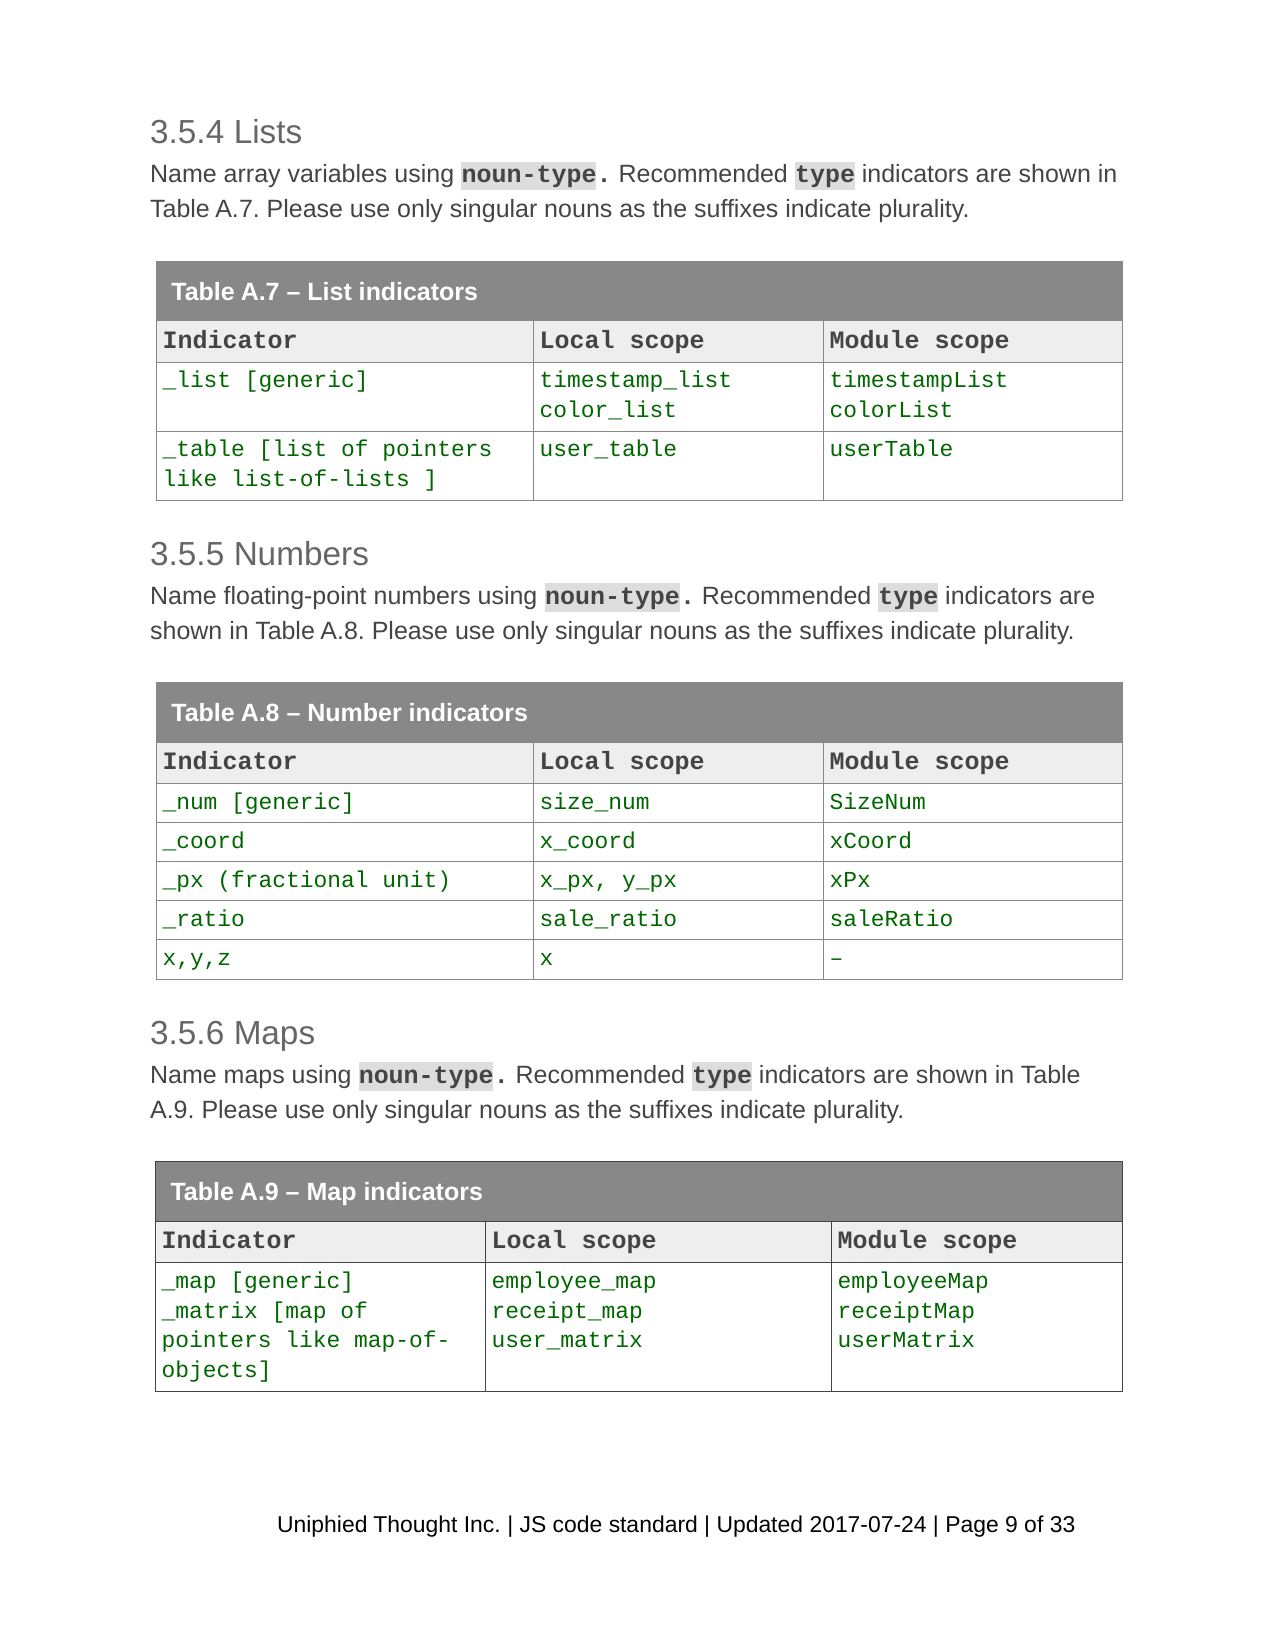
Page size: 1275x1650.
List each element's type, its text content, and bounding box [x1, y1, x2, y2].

subtitle Lists [150, 112, 1125, 151]
subtitle Numbers [150, 534, 1125, 572]
text Name maps using noun-type. Recommended type indicators are shown in Table A.9. Please use only singular nouns as the suffixes indicate plurality. [150, 1059, 1125, 1123]
table_cell Module scope [832, 1222, 1122, 1262]
table_cell Local scope [486, 1222, 831, 1262]
table_cell Module scope [824, 743, 1122, 783]
table_cell _map [generic] _matrix [map of pointers like map-of-objects] [156, 1263, 485, 1391]
table_cell – [824, 940, 1122, 978]
table_cell _num [generic] [157, 784, 533, 822]
text Name floating-point numbers using noun-type. Recommended type indicators are shown in Table A.8. Please use only singular nouns as the suffixes indicate plurality. [150, 581, 1125, 644]
table_cell xPx [824, 862, 1122, 900]
table_cell _list [generic] [157, 363, 533, 431]
table_cell size_num [534, 784, 823, 822]
table_cell sale_ratio [534, 901, 823, 939]
table_cell employee_map receipt_map user_matrix [486, 1263, 831, 1391]
table_cell timestampList colorList [824, 363, 1122, 431]
table_cell _table [list of pointers like list-of-lists ] [157, 432, 533, 499]
table_cell employeeMap receiptMap userMatrix [832, 1263, 1122, 1391]
table_cell _px (fractional unit) [157, 862, 533, 900]
table_cell saleRatio [824, 901, 1122, 939]
table_cell Module scope [824, 321, 1122, 362]
table_cell Indicator [156, 1222, 485, 1262]
table_cell x_coord [534, 823, 823, 861]
text Name array variables using noun-type. Recommended type indicators are shown in Table A.7. Please use only singular nouns as the suffixes indicate plurality. [150, 159, 1125, 223]
table_cell x_px, y_px [534, 862, 823, 900]
table_cell Indicator [157, 321, 533, 362]
table_cell Indicator [157, 743, 533, 783]
table_header Table A.9 – Map indicators [156, 1162, 1122, 1221]
table_cell _coord [157, 823, 533, 861]
table_header Table A.8 – Number indicators [157, 683, 1122, 742]
table_cell timestamp_list color_list [534, 363, 823, 431]
table_cell x [534, 940, 823, 978]
table_cell _ratio [157, 901, 533, 939]
table_cell xCoord [824, 823, 1122, 861]
table_cell Local scope [534, 743, 823, 783]
table_cell user_table [534, 432, 823, 499]
subtitle Maps [150, 1013, 1125, 1051]
table_header Table A.7 – List indicators [157, 262, 1122, 320]
table_cell SizeNum [824, 784, 1122, 822]
table_cell x,y,z [157, 940, 533, 978]
table_cell userTable [824, 432, 1122, 499]
table_cell Local scope [534, 321, 823, 362]
